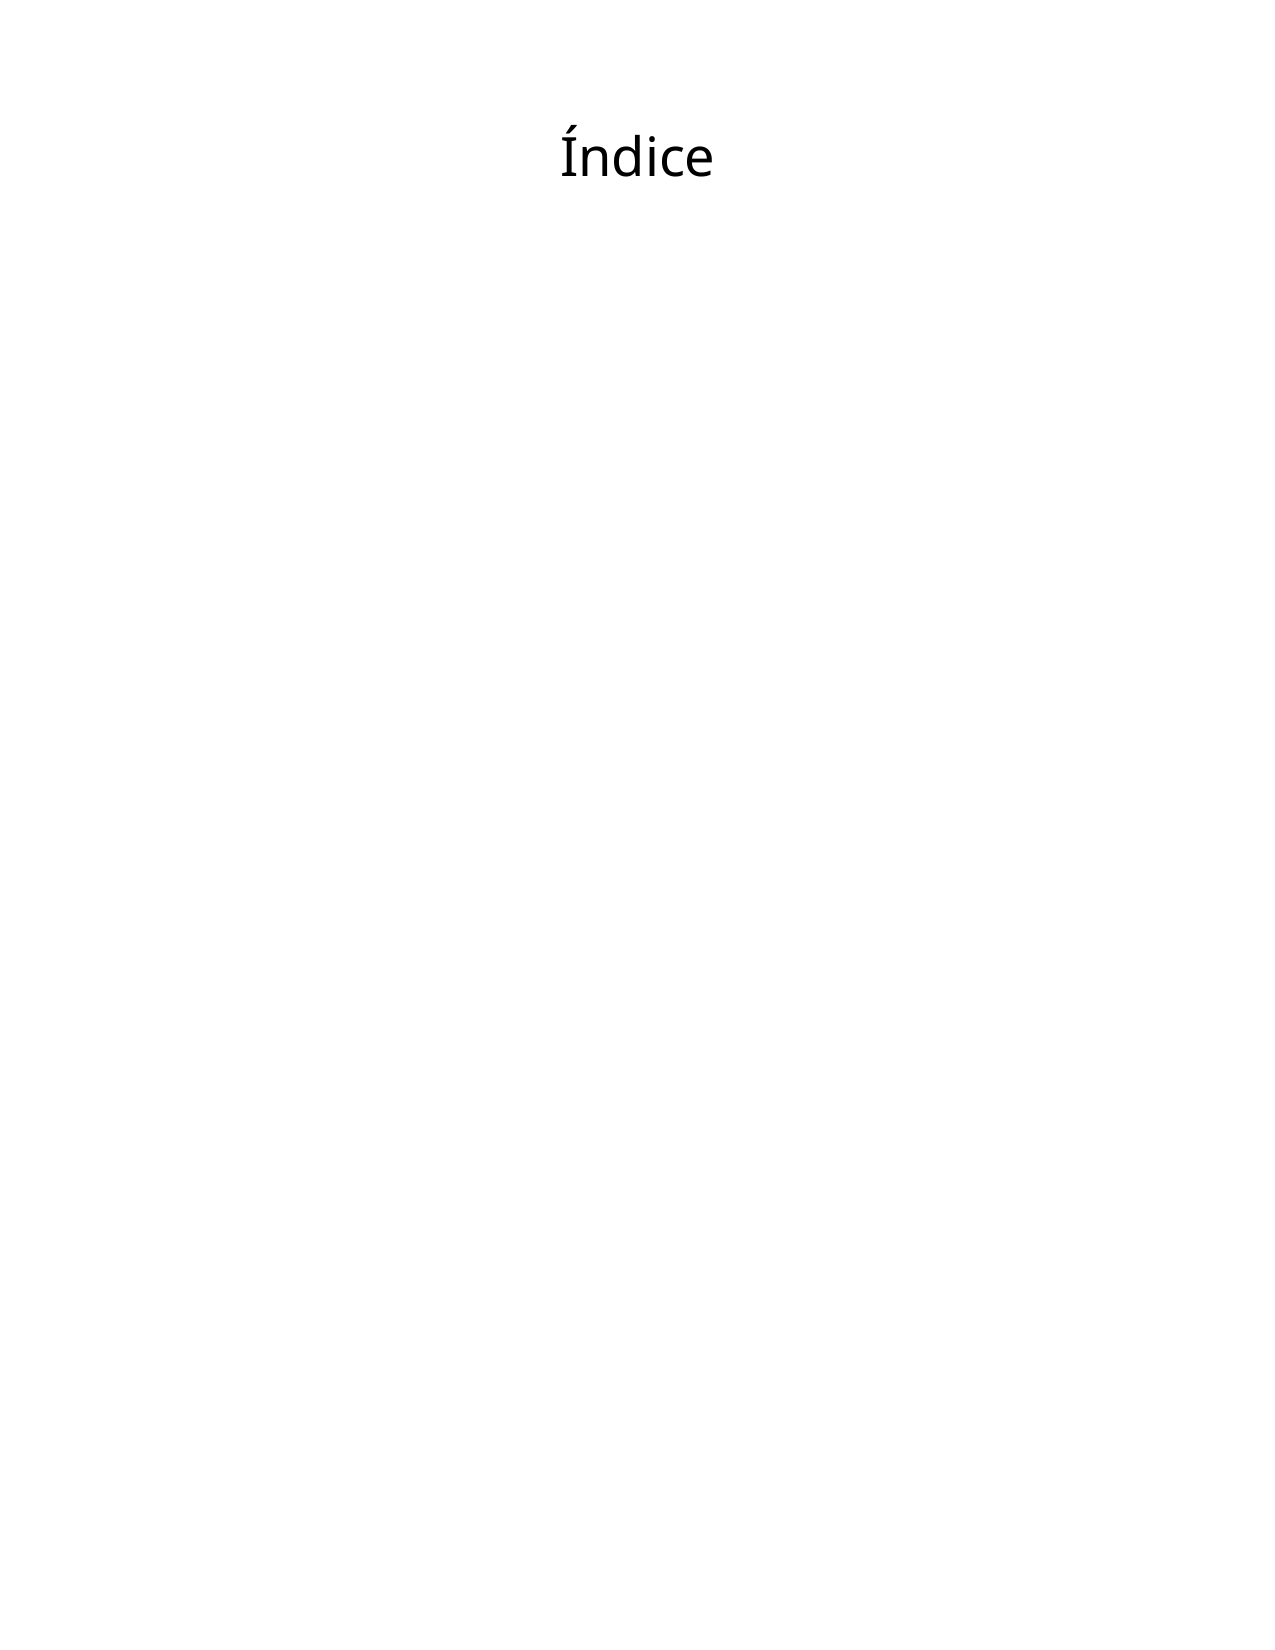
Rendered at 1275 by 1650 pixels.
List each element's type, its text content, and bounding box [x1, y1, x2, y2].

text Índice [118, 118, 1157, 192]
